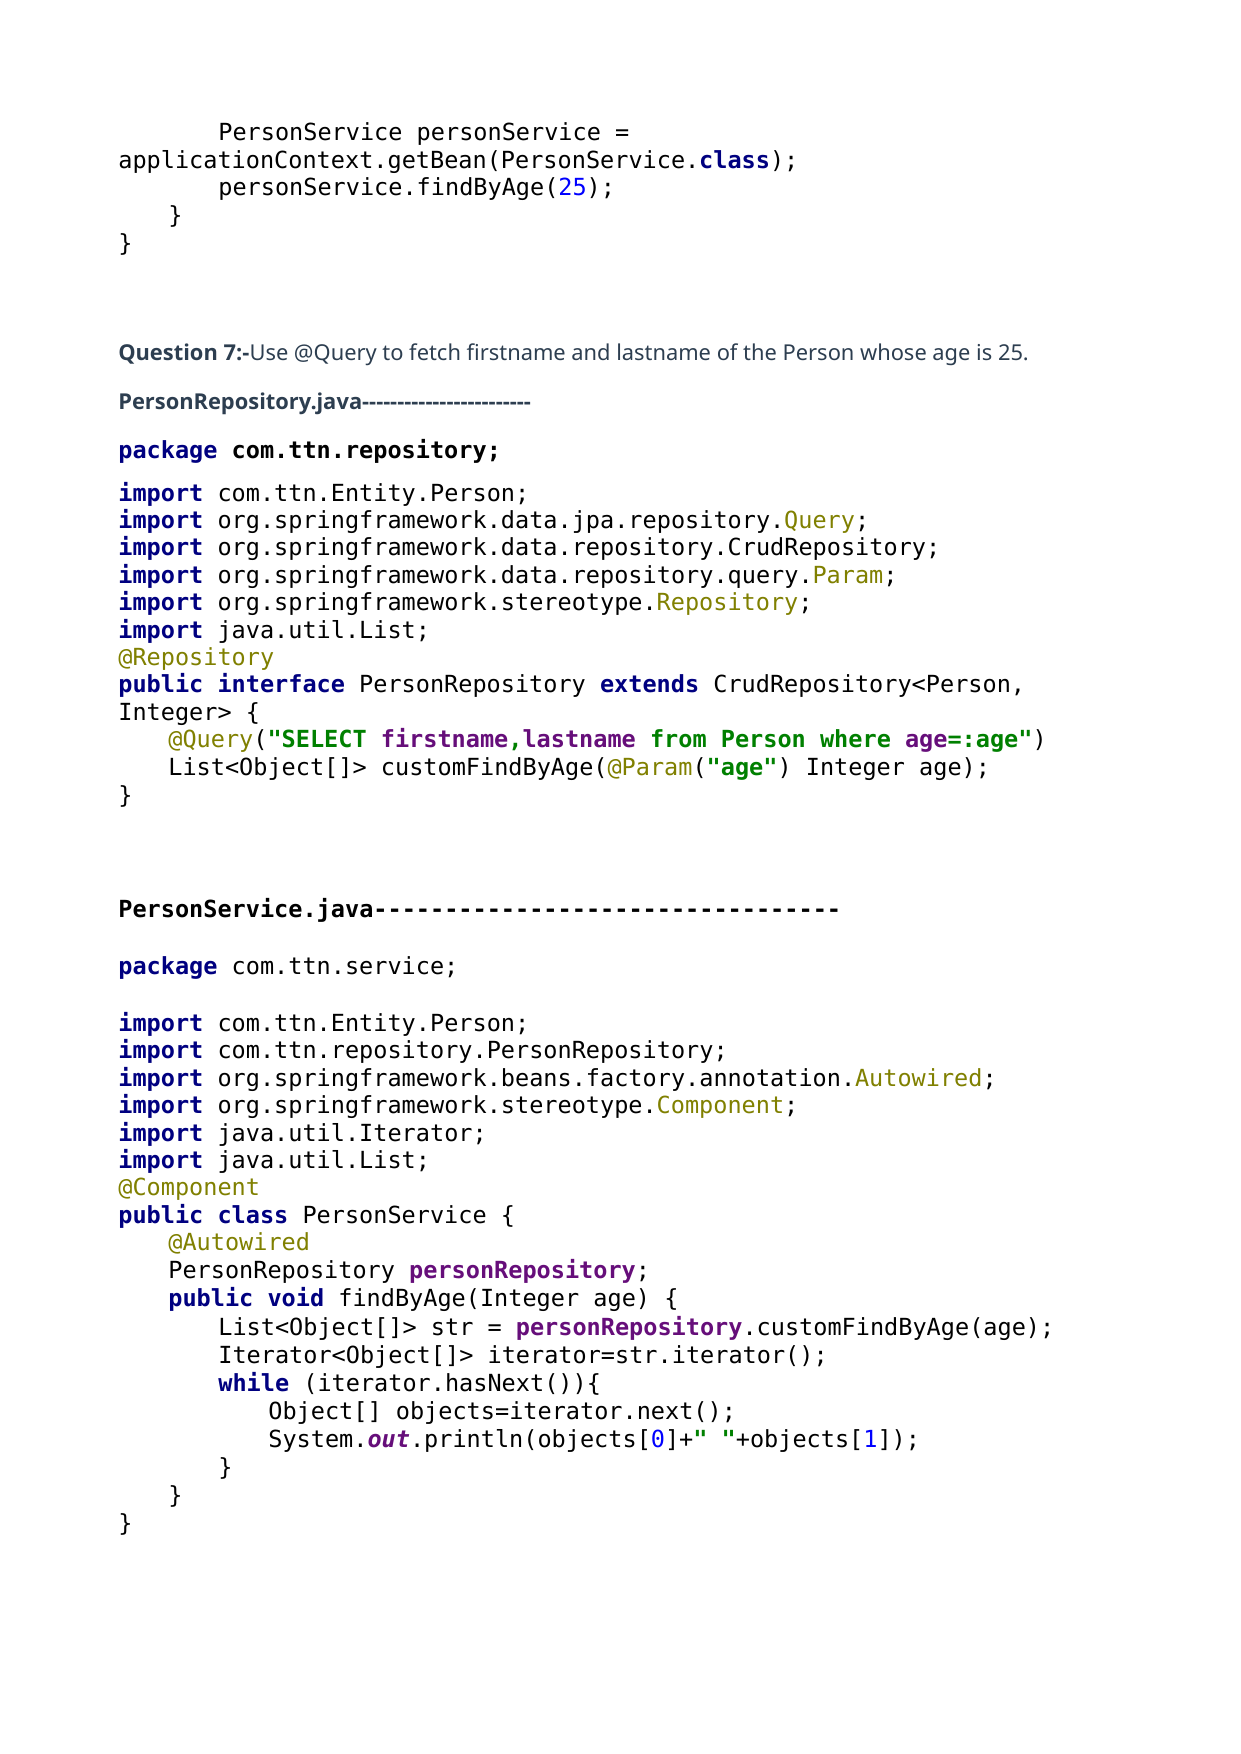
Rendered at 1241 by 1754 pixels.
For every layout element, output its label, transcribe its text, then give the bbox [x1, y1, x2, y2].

text PersonService.java--------------------------------- [118, 896, 1122, 923]
text } [118, 230, 1122, 257]
text import java.util.List; [118, 1146, 1122, 1174]
text @Repository [118, 643, 1122, 671]
text @Query("SELECT firstname,lastname from Person where age=:age") [118, 726, 1122, 754]
text PersonService personService = applicationContext.getBean(PersonService.class); [118, 118, 1122, 174]
text List<Object[]> str = personRepository.customFindByAge(age); [118, 1313, 1122, 1341]
text @Autowired [118, 1229, 1122, 1257]
text System.out.println(objects[0]+" "+objects[1]); [118, 1426, 1122, 1454]
text personService.findByAge(25); [118, 174, 1122, 202]
text import org.springframework.data.jpa.repository.Query; [118, 507, 1122, 534]
text } [118, 202, 1122, 230]
text import com.ttn.Entity.Person; [118, 1009, 1122, 1037]
text import org.springframework.data.repository.CrudRepository; [118, 534, 1122, 561]
text public void findByAge(Integer age) { [118, 1285, 1122, 1313]
text import org.springframework.stereotype.Component; [118, 1092, 1122, 1119]
text import java.util.Iterator; [118, 1119, 1122, 1146]
text } [118, 782, 1122, 809]
text PersonRepository personRepository; [118, 1257, 1122, 1285]
text Question 7:-Use @Query to fetch firstname and lastname of the Person whose age is 25. [118, 337, 1122, 366]
text } [118, 1482, 1122, 1510]
text } [118, 1454, 1122, 1482]
text public interface PersonRepository extends CrudRepository<Person, Integer> { [118, 671, 1122, 726]
text import com.ttn.repository.PersonRepository; [118, 1037, 1122, 1064]
text public class PersonService { [118, 1201, 1122, 1229]
text import org.springframework.data.repository.query.Param; [118, 561, 1122, 589]
text @Component [118, 1174, 1122, 1201]
text package com.ttn.repository; [118, 436, 1122, 463]
text List<Object[]> customFindByAge(@Param("age") Integer age); [118, 754, 1122, 782]
text import java.util.List; [118, 616, 1122, 643]
text Object[] objects=iterator.next(); [118, 1397, 1122, 1426]
text } [118, 1510, 1122, 1537]
text PersonRepository.java------------------------ [118, 386, 1122, 416]
text Iterator<Object[]> iterator=str.iterator(); [118, 1341, 1122, 1369]
text import org.springframework.stereotype.Repository; [118, 589, 1122, 616]
text package com.ttn.service; [118, 953, 1122, 980]
text import com.ttn.Entity.Person; [118, 479, 1122, 507]
text while (iterator.hasNext()){ [118, 1369, 1122, 1397]
text import org.springframework.beans.factory.annotation.Autowired; [118, 1064, 1122, 1092]
